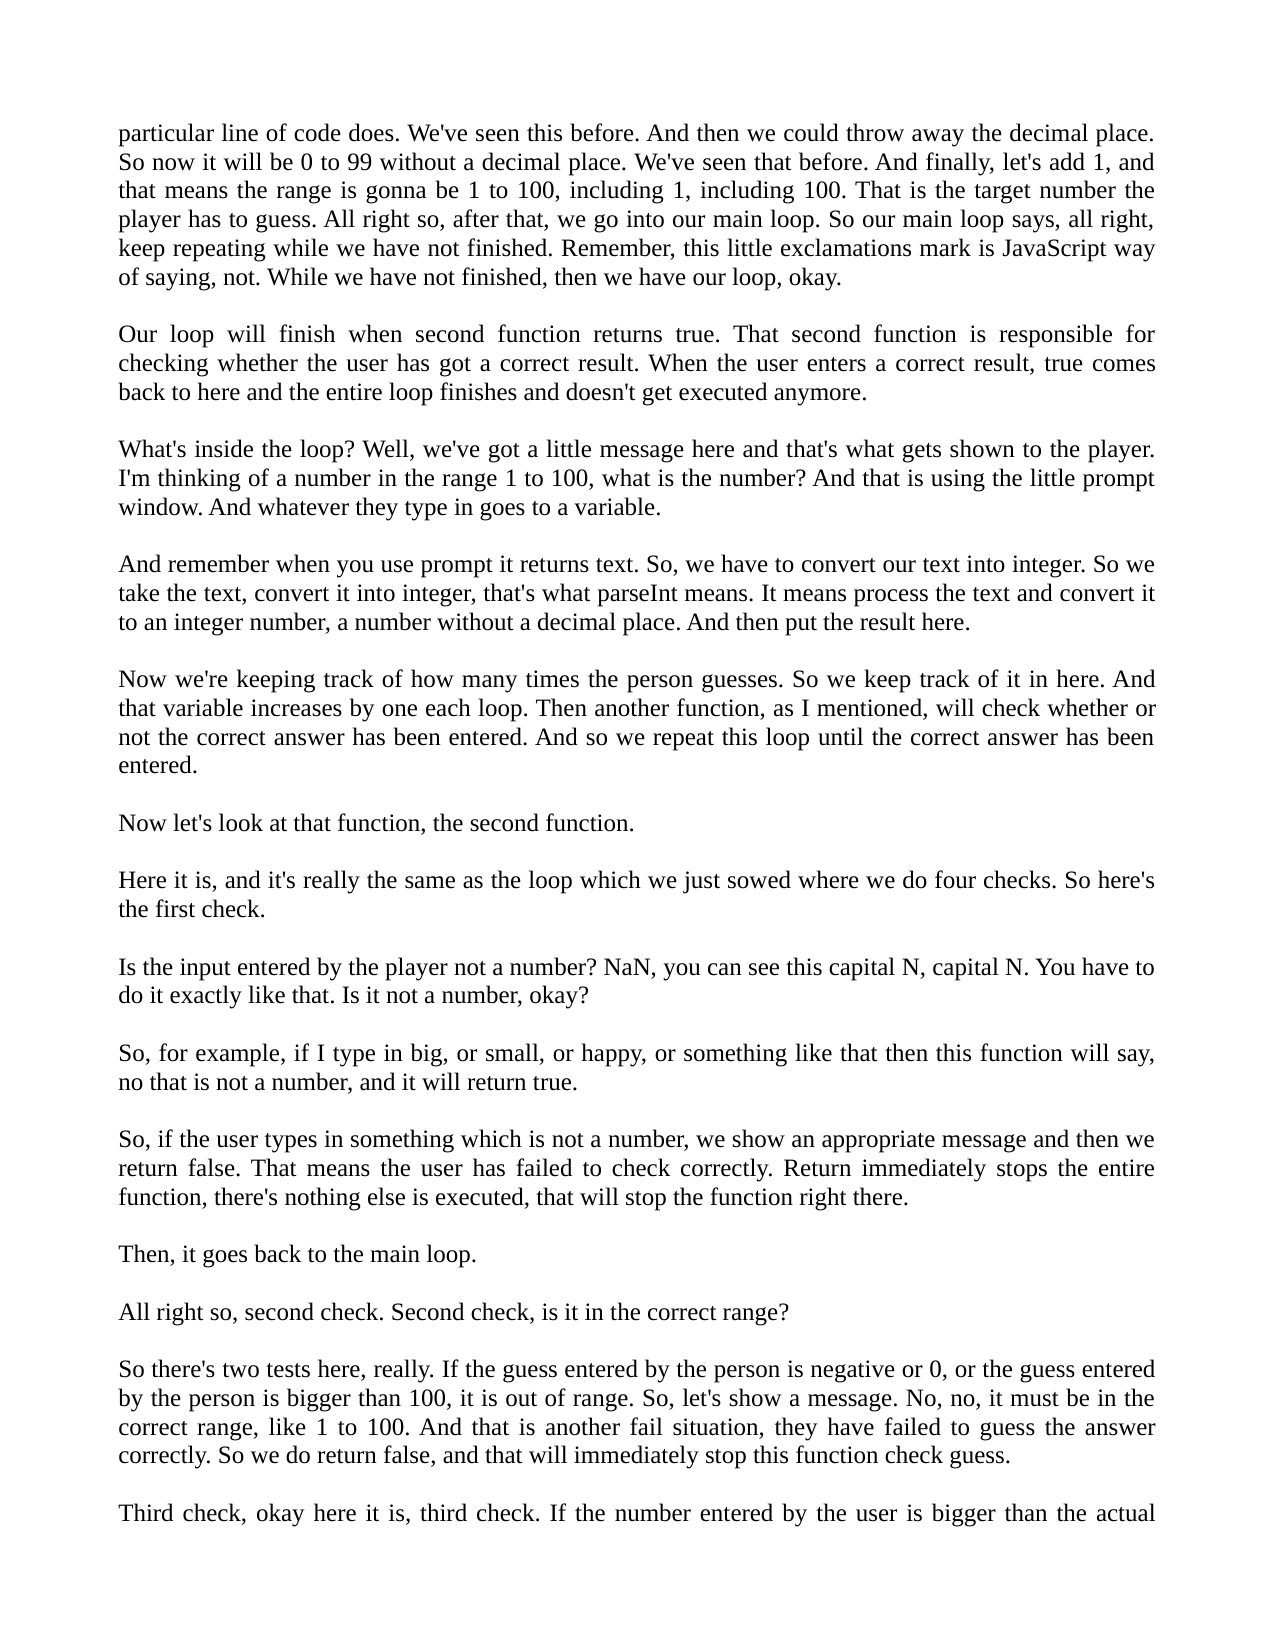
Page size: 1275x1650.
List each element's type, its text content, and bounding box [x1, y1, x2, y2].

text Our loop will finish when second function returns true. That second function is responsible for checking whether the user has got a correct result. When the user enters a correct result, true comes back to here and the entire loop finishes and doesn't get executed anymore. [118, 319, 1157, 406]
text Now we're keeping track of how many times the person guesses. So we keep track of it in here. And that variable increases by one each loop. Then another function, as I mentioned, will check whether or not the correct answer has been entered. And so we repeat this loop until the correct answer has been entered. [118, 664, 1157, 779]
text Now let's look at that function, the second function. [118, 808, 1157, 837]
text So there's two tests here, really. If the guess entered by the person is negative or 0, or the guess entered by the person is bigger than 100, it is out of range. So, let's show a message. No, no, it must be in the correct range, like 1 to 100. And that is another fail situation, they have failed to guess the answer correctly. So we do return false, and that will immediately stop this function check guess. [118, 1354, 1157, 1469]
text Third check, okay here it is, third check. If the number entered by the user is bigger than the actual [118, 1498, 1157, 1527]
text particular line of code does. We've seen this before. And then we could throw away the decimal place. So now it will be 0 to 99 without a decimal place. We've seen that before. And finally, let's add 1, and that means the range is gonna be 1 to 100, including 1, including 100. That is the target number the player has to guess. All right so, after that, we go into our main loop. So our main loop says, all right, keep repeating while we have not finished. Remember, this little exclamations mark is JavaScript way of saying, not. While we have not finished, then we have our loop, okay. [118, 118, 1157, 291]
text Then, it goes back to the main loop. [118, 1239, 1157, 1268]
text Is the input entered by the player not a number? NaN, you can see this capital N, capital N. You have to do it exactly like that. Is it not a number, okay? [118, 952, 1157, 1009]
text And remember when you use prompt it returns text. So, we have to convert our text into integer. So we take the text, convert it into integer, that's what parseInt means. It means process the text and convert it to an integer number, a number without a decimal place. And then put the result here. [118, 549, 1157, 636]
text So, if the user types in something which is not a number, we show an appropriate message and then we return false. That means the user has failed to check correctly. Return immediately stops the entire function, there's nothing else is executed, that will stop the function right there. [118, 1124, 1157, 1211]
text All right so, second check. Second check, is it in the correct range? [118, 1297, 1157, 1326]
text What's inside the loop? Well, we've got a little message here and that's what gets shown to the player. I'm thinking of a number in the range 1 to 100, what is the number? And that is using the little prompt window. And whatever they type in goes to a variable. [118, 434, 1157, 521]
text So, for example, if I type in big, or small, or happy, or something like that then this function will say, no that is not a number, and it will return true. [118, 1038, 1157, 1096]
text Here it is, and it's really the same as the loop which we just sowed where we do four checks. So here's the first check. [118, 866, 1157, 923]
